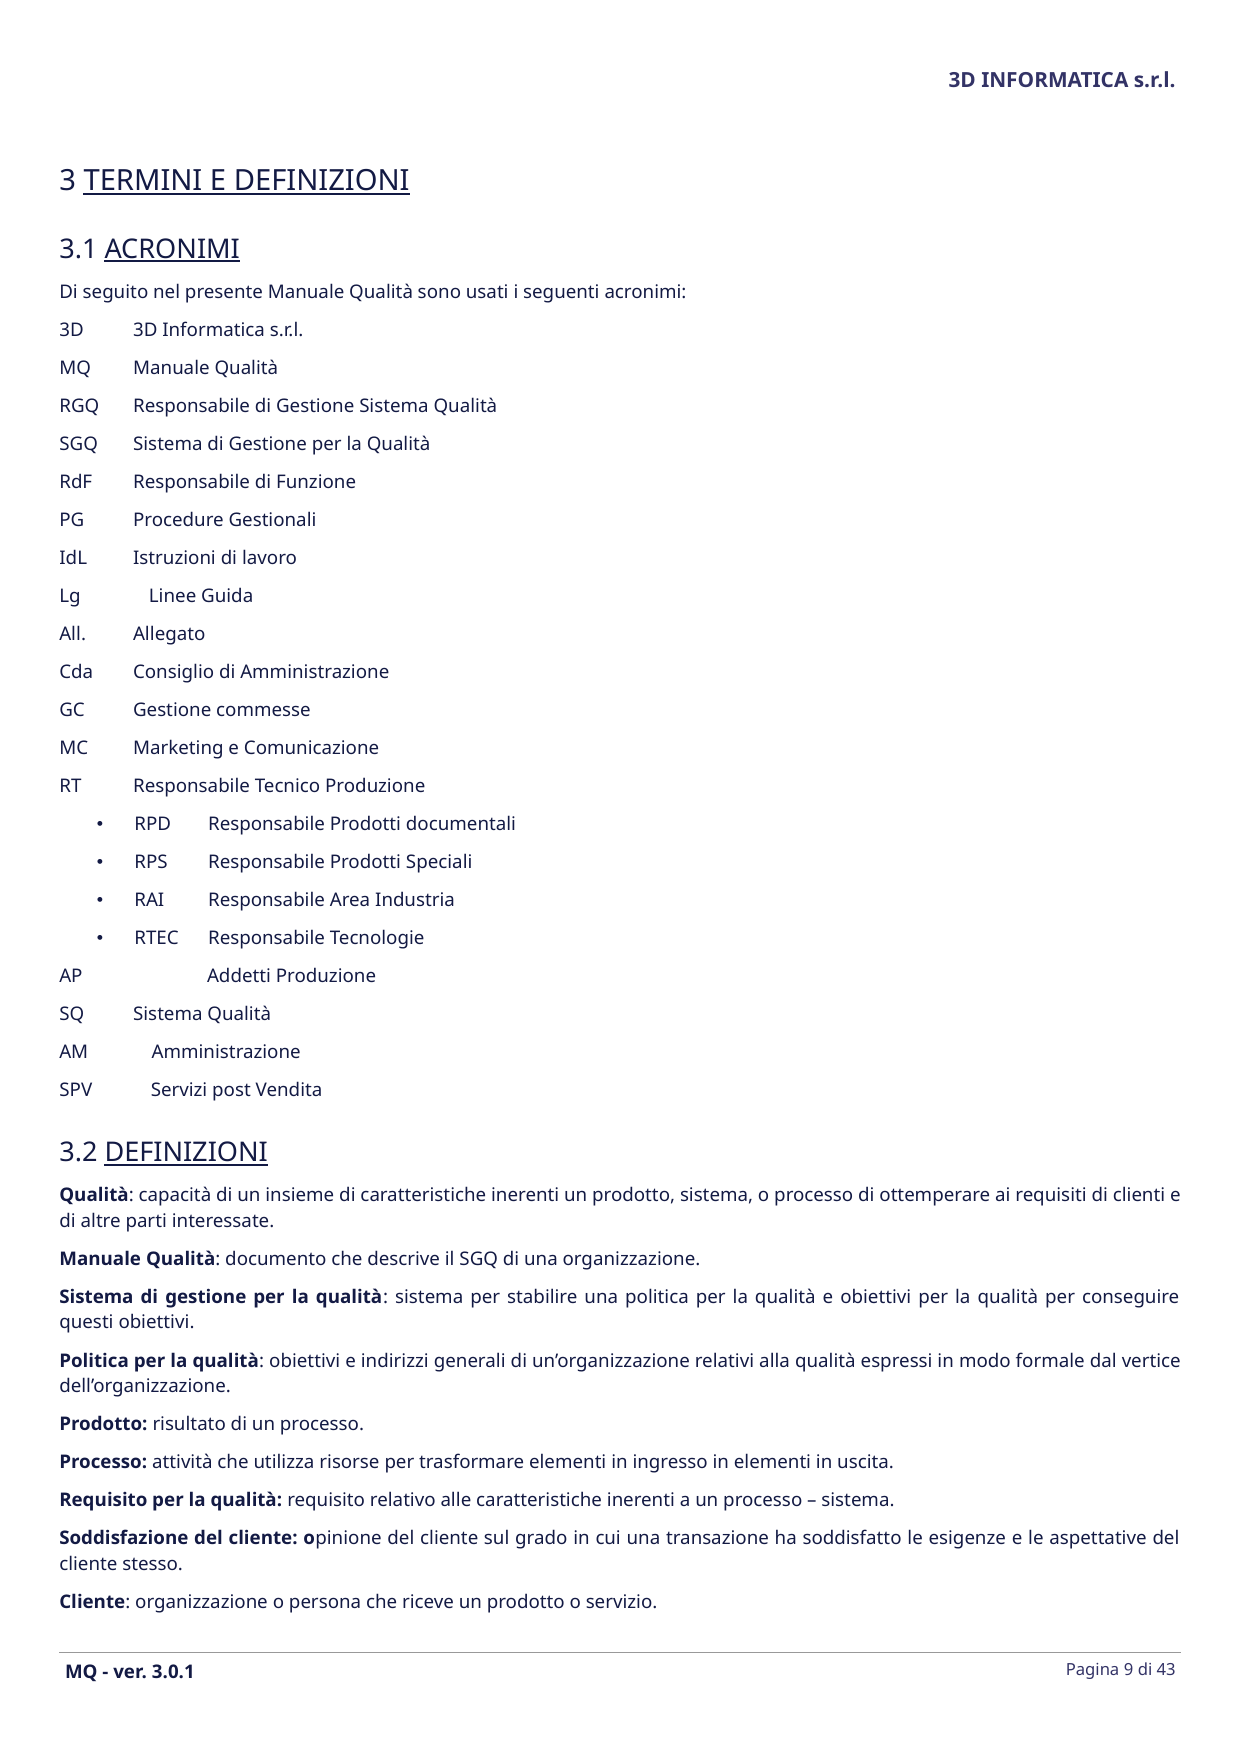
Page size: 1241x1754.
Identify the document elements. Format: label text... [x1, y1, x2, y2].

text PG Procedure Gestionali [59, 506, 1181, 532]
text Sistema di gestione per la qualità: sistema per stabilire una politica per la qualità e obiettivi per la qualità per conseguire questi obiettivi. [59, 1283, 1181, 1334]
text RGQ Responsabile di Gestione Sistema Qualità [59, 392, 1181, 418]
text SQ Sistema Qualità [59, 1001, 1181, 1026]
text SPV Servizi post Vendita [59, 1077, 1181, 1102]
text Manuale Qualità: documento che descrive il SGQ di una organizzazione. [59, 1245, 1181, 1271]
list RAI Responsabile Area Industria [97, 887, 1181, 912]
text AP Addetti Produzione [59, 963, 1181, 988]
text Prodotto: risultato di un processo. [59, 1410, 1181, 1436]
text All. Allegato [59, 621, 1181, 646]
text RdF Responsabile di Funzione [59, 468, 1181, 494]
list RTEC Responsabile Tecnologie [97, 925, 1181, 950]
text MC Marketing e Comunicazione [59, 734, 1181, 760]
text SGQ Sistema di Gestione per la Qualità [59, 430, 1181, 456]
subtitle Acronimi [59, 229, 1181, 266]
subtitle termini e definizioni [59, 159, 1181, 199]
text AM Amministrazione [59, 1039, 1181, 1064]
text Qualità: capacità di un insieme di caratteristiche inerenti un prodotto, sistema, o processo di ottemperare ai requisiti di clienti e di altre parti interessate. [59, 1182, 1181, 1233]
text Cliente: organizzazione o persona che riceve un prodotto o servizio. [59, 1588, 1181, 1613]
text Lg Linee Guida [59, 582, 1181, 608]
text MQ Manuale Qualità [59, 354, 1181, 380]
text IdL Istruzioni di lavoro [59, 544, 1181, 570]
list RPS Responsabile Prodotti Speciali [97, 849, 1181, 874]
subtitle definizioni [59, 1132, 1181, 1169]
text 3D 3D Informatica s.r.l. [59, 316, 1181, 342]
text RT Responsabile Tecnico Produzione [59, 773, 1181, 798]
text Requisito per la qualità: requisito relativo alle caratteristiche inerenti a un processo – sistema. [59, 1486, 1181, 1512]
text Politica per la qualità: obiettivi e indirizzi generali di un’organizzazione relativi alla qualità espressi in modo formale dal vertice dell’organizzazione. [59, 1347, 1181, 1398]
text Cda Consiglio di Amministrazione [59, 658, 1181, 684]
text Soddisfazione del cliente: opinione del cliente sul grado in cui una transazione ha soddisfatto le esigenze e le aspettative del cliente stesso. [59, 1524, 1181, 1576]
text Processo: attività che utilizza risorse per trasformare elementi in ingresso in elementi in uscita. [59, 1448, 1181, 1474]
text GC Gestione commesse [59, 697, 1181, 722]
text Di seguito nel presente Manuale Qualità sono usati i seguenti acronimi: [59, 278, 1181, 304]
list RPD Responsabile Prodotti documentali [97, 811, 1181, 836]
